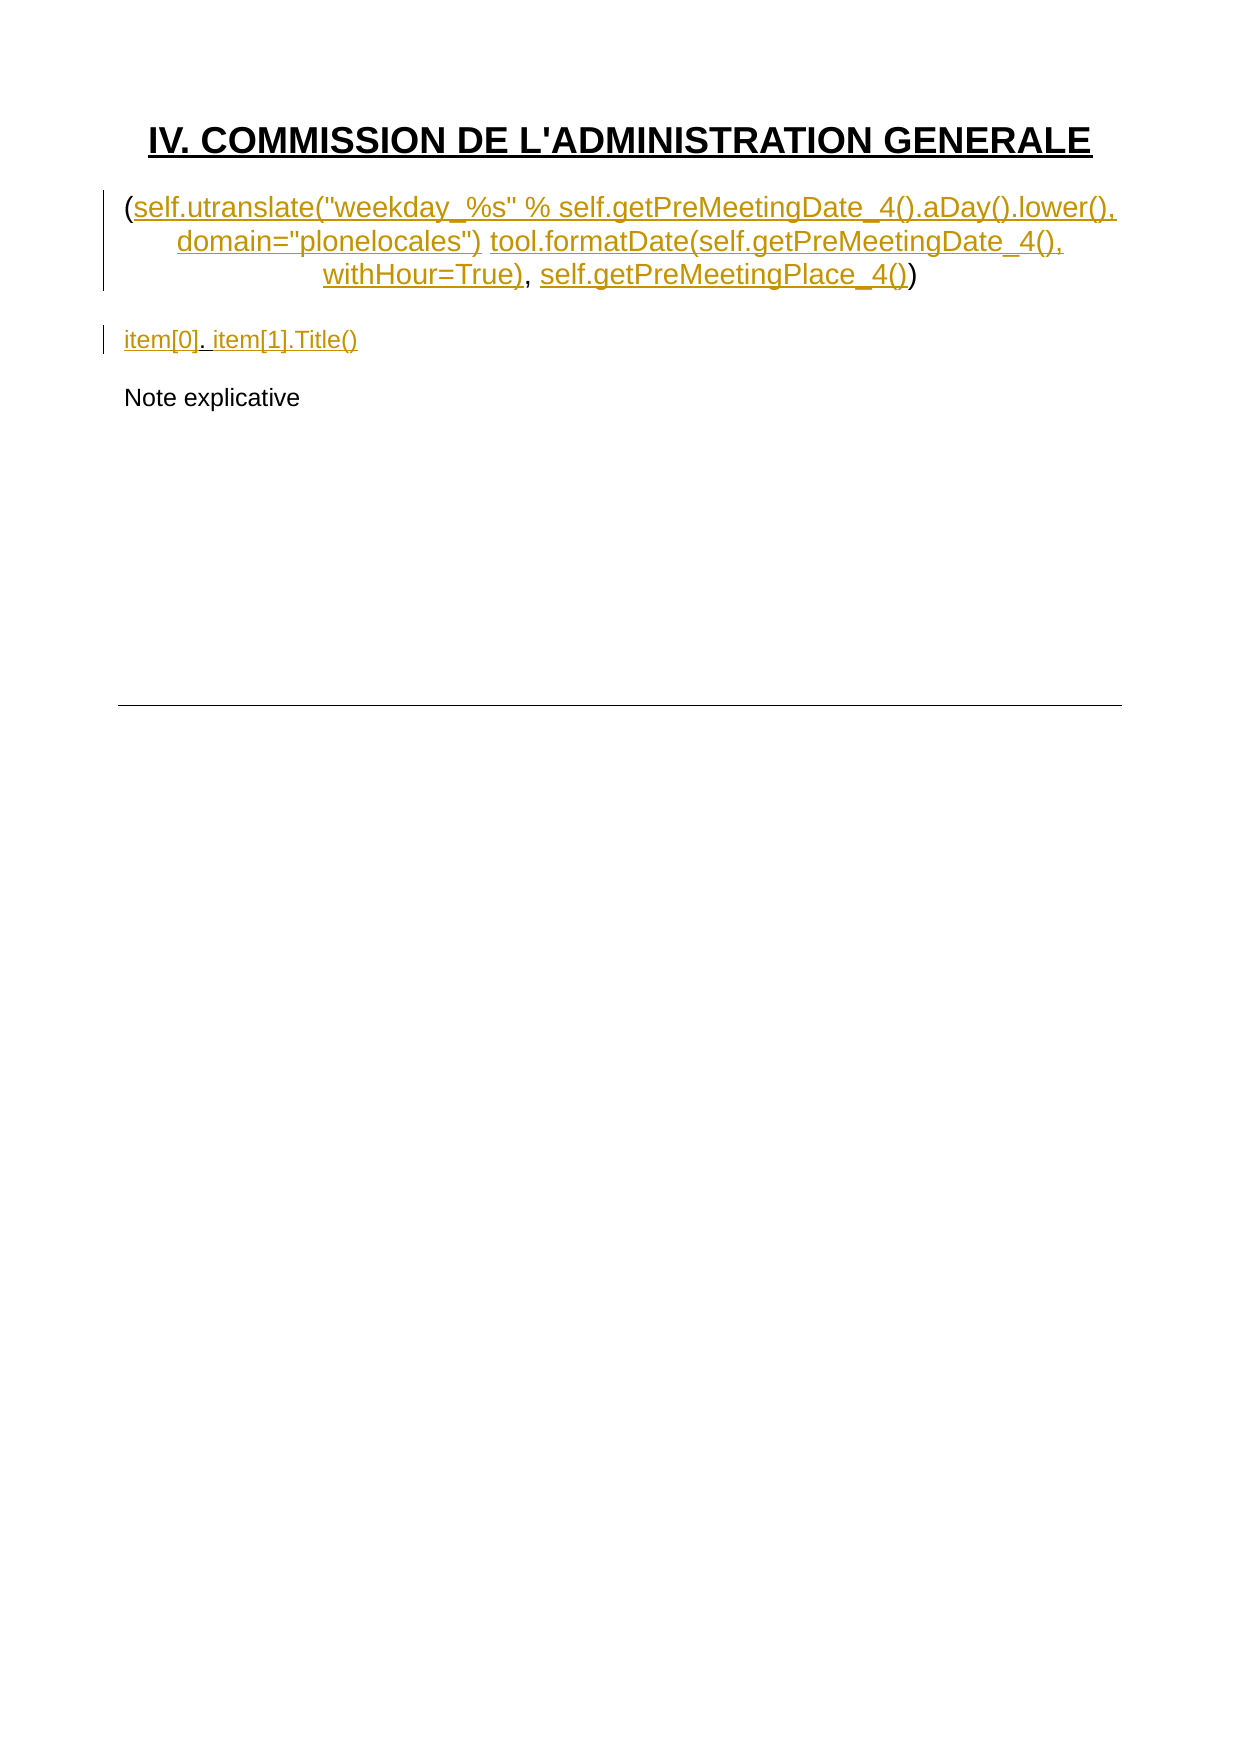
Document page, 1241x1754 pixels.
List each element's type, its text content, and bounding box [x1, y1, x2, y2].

table_header item[0]. item[1].Title() Note explicative [118, 319, 1122, 704]
text IV. COMMISSION DE L'ADMINISTRATION GENERALE [118, 118, 1122, 161]
text (self.utranslate("weekday_%s" % self.getPreMeetingDate_4().aDay().lower(), domain="plonelocales") tool.formatDate(self.getPreMeetingDate_4(), withHour=True), self.getPreMeetingPlace_4()) [118, 190, 1122, 291]
